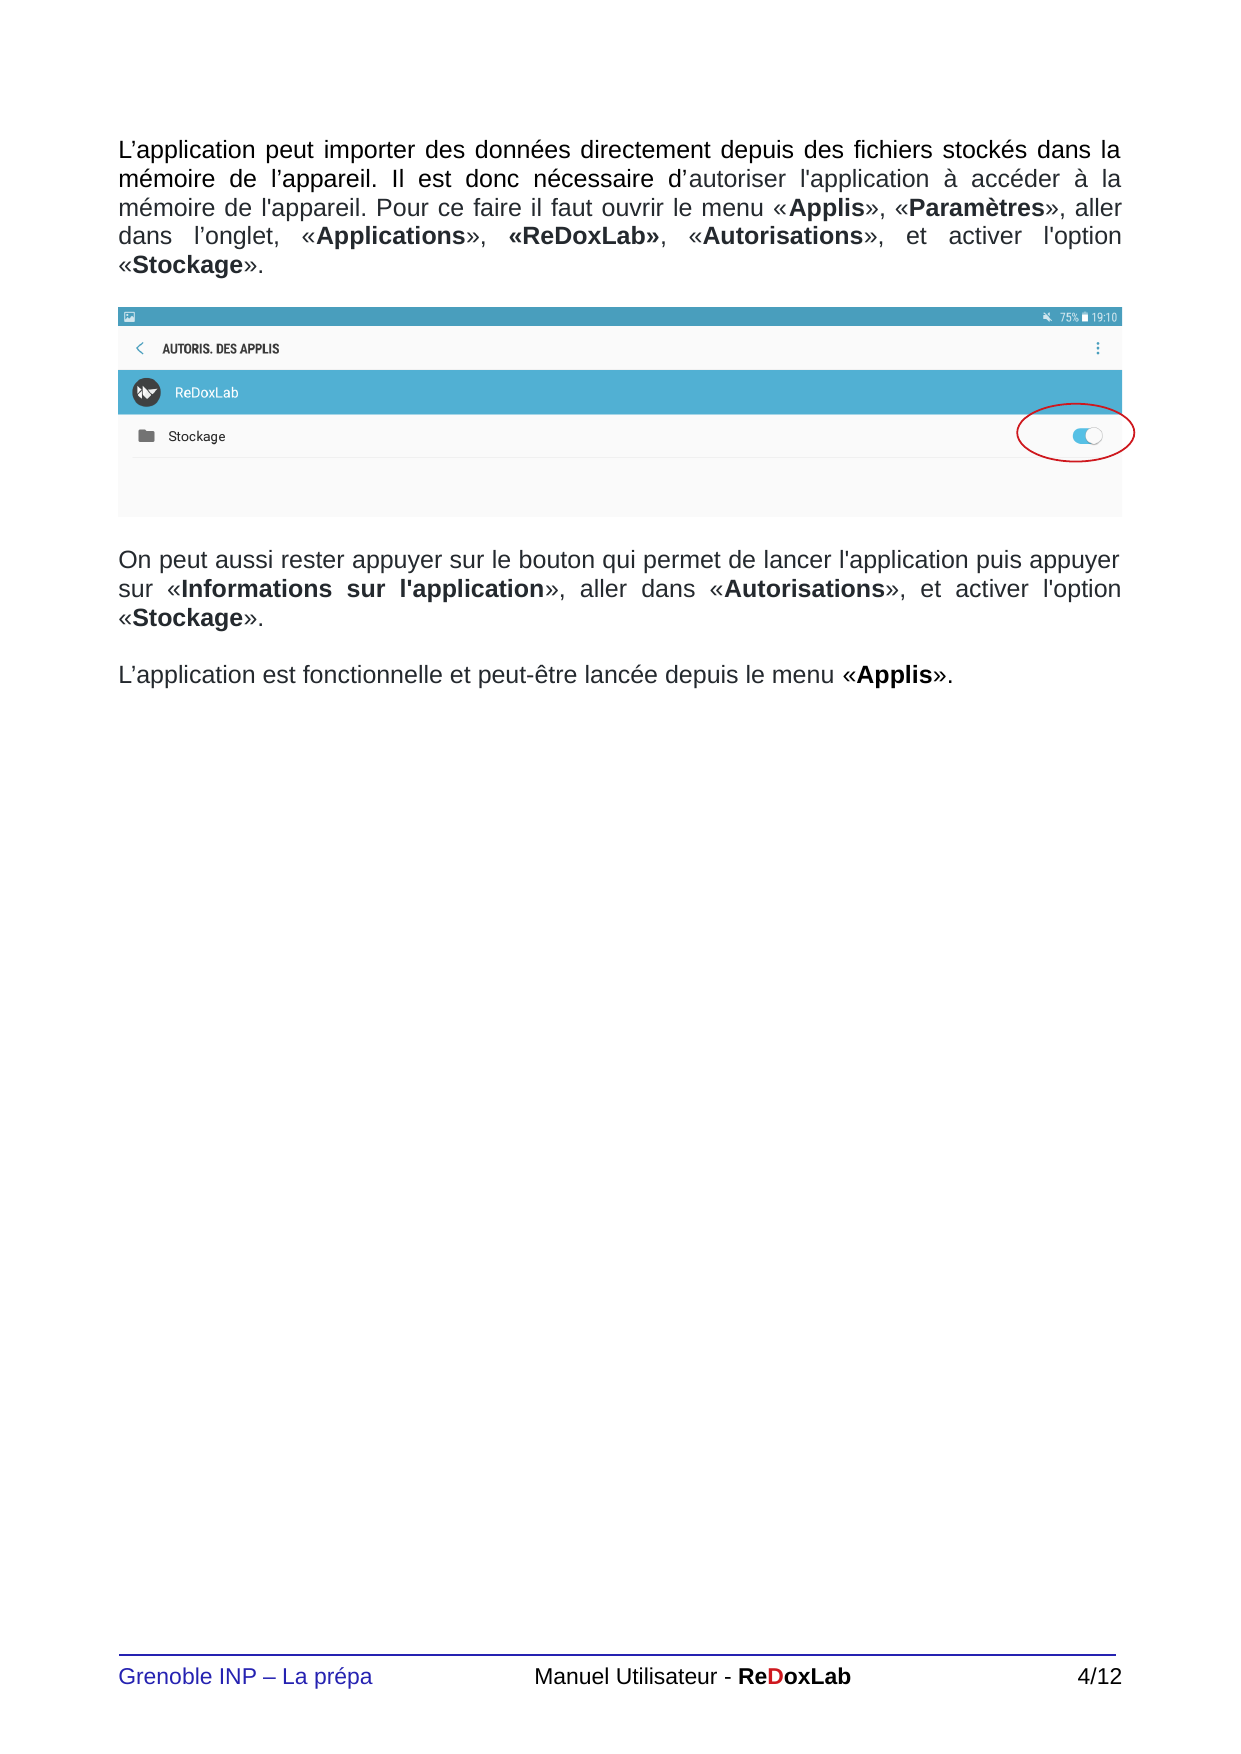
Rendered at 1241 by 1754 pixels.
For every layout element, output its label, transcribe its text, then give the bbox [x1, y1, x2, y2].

text L’application est fonctionnelle et peut-être lancée depuis le menu «Applis». [118, 660, 1122, 689]
text On peut aussi rester appuyer sur le bouton qui permet de lancer l'application puis appuyer sur «Informations sur l'application», aller dans «Autorisations», et activer l'option «Stockage». [118, 545, 1122, 632]
picture [118, 307, 1123, 517]
text L’application peut importer des données directement depuis des fichiers stockés dans la mémoire de l’appareil. Il est donc nécessaire d’autoriser l'application à accéder à la mémoire de l'appareil. Pour ce faire il faut ouvrir le menu «Applis», «Paramètres», aller dans l’onglet, «Applications», «ReDoxLab», «Autorisations», et activer l'option «Stockage». [118, 135, 1122, 279]
picture [1019, 405, 1123, 460]
